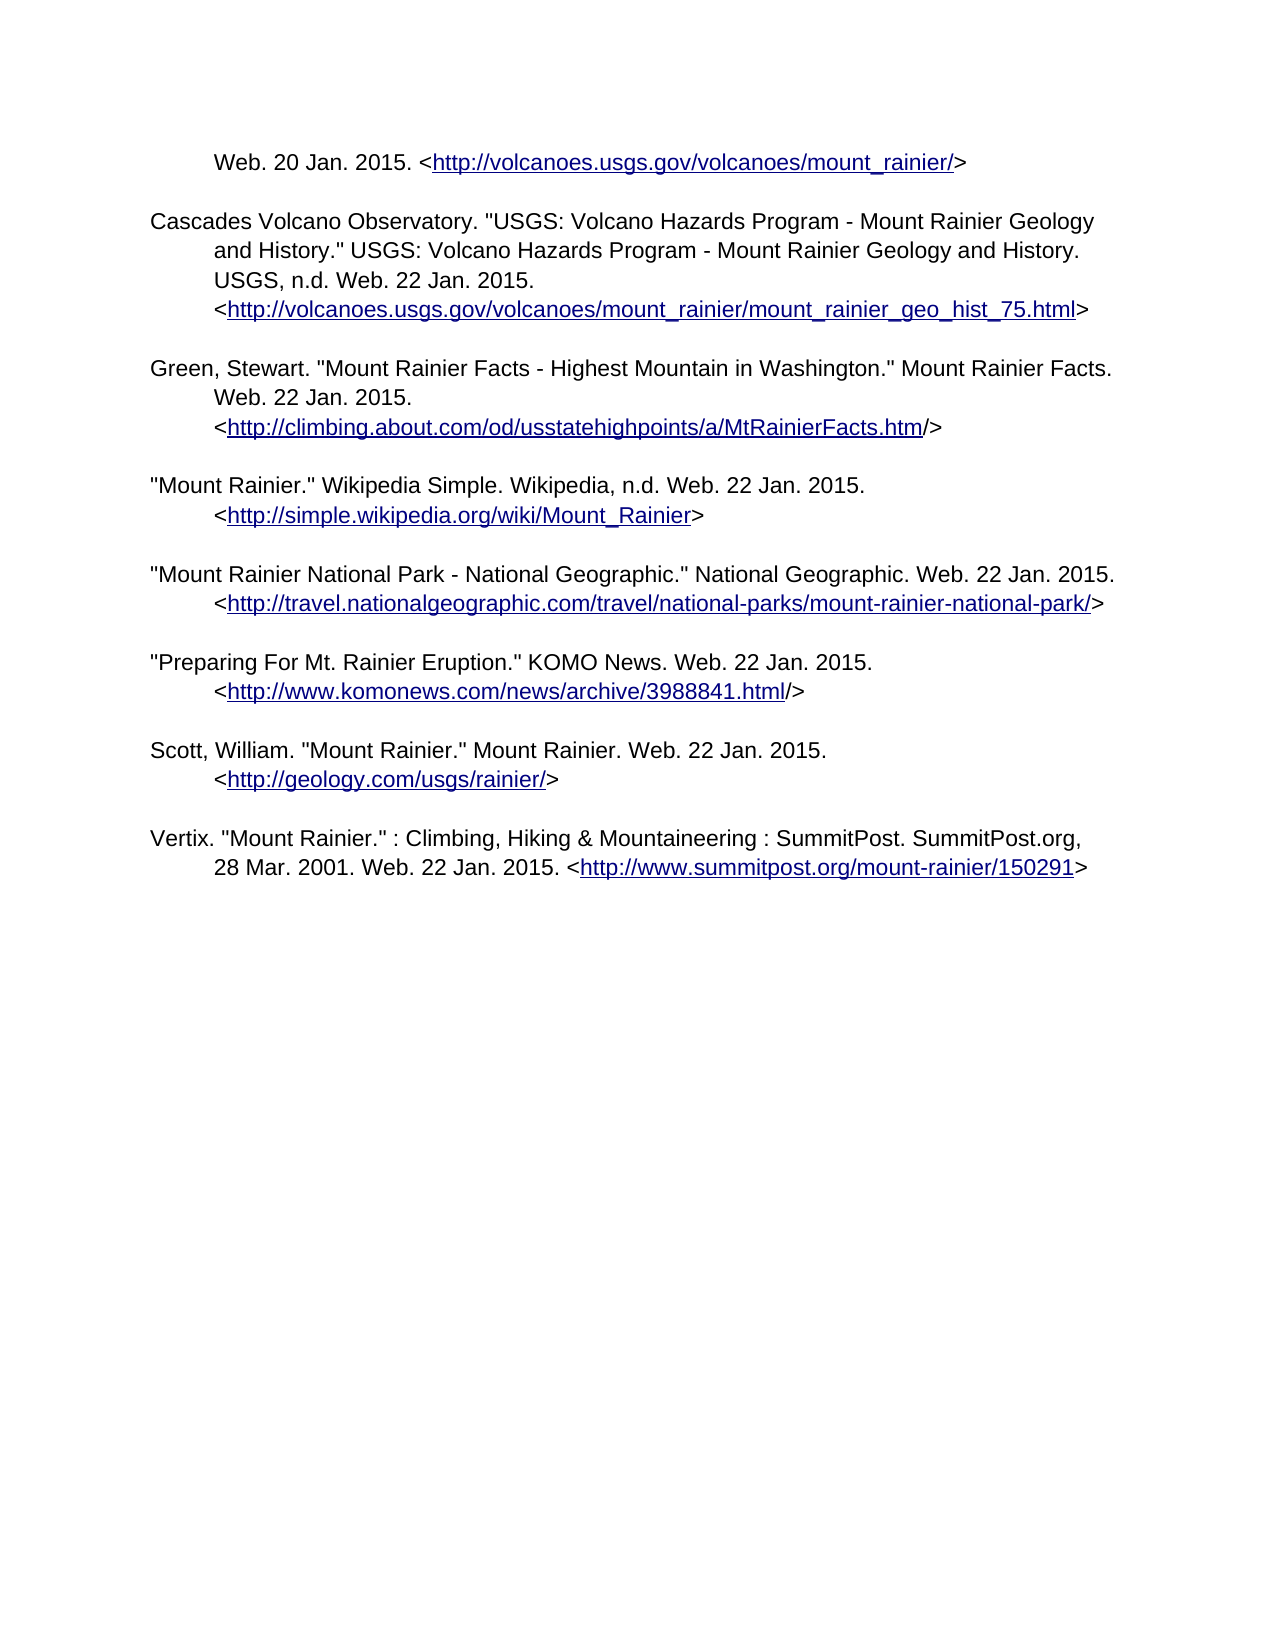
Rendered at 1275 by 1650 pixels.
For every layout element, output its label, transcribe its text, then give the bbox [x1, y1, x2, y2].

text and History." USGS: Volcano Hazards Program - Mount Rainier Geology and History. [150, 238, 1125, 264]
text 28 Mar. 2001. Web. 22 Jan. 2015. <http://www.summitpost.org/mount-rainier/150291> [150, 855, 1125, 881]
text <http://volcanoes.usgs.gov/volcanoes/mount_rainier/mount_rainier_geo_hist_75.html> [150, 297, 1125, 322]
text Scott, William. "Mount Rainier." Mount Rainier. Web. 22 Jan. 2015. [150, 737, 1125, 763]
text <http://www.komonews.com/news/archive/3988841.html/> [150, 679, 1125, 704]
text <http://climbing.about.com/od/usstatehighpoints/a/MtRainierFacts.htm/> [150, 414, 1125, 440]
text <http://simple.wikipedia.org/wiki/Mount_Rainier> [150, 502, 1125, 528]
text <http://travel.nationalgeographic.com/travel/national-parks/mount-rainier-national-park/> [150, 591, 1125, 616]
text USGS, n.d. Web. 22 Jan. 2015. [150, 267, 1125, 293]
text Vertix. "Mount Rainier." : Climbing, Hiking & Mountaineering : SummitPost. SummitPost.org, [150, 826, 1125, 851]
text Cascades Volcano Observatory. "USGS: Volcano Hazards Program - Mount Rainier Geology [150, 209, 1125, 234]
text <http://geology.com/usgs/rainier/> [150, 767, 1125, 792]
text "Mount Rainier National Park - National Geographic." National Geographic. Web. 22 Jan. 2015. [150, 561, 1125, 587]
text Web. 22 Jan. 2015. [150, 385, 1125, 411]
text "Preparing For Mt. Rainier Eruption." KOMO News. Web. 22 Jan. 2015. [150, 649, 1125, 675]
text "Mount Rainier." Wikipedia Simple. Wikipedia, n.d. Web. 22 Jan. 2015. [150, 473, 1125, 499]
text Green, Stewart. "Mount Rainier Facts - Highest Mountain in Washington." Mount Rainier Facts. [150, 356, 1125, 381]
text Web. 20 Jan. 2015. <http://volcanoes.usgs.gov/volcanoes/mount_rainier/> [150, 150, 1125, 176]
